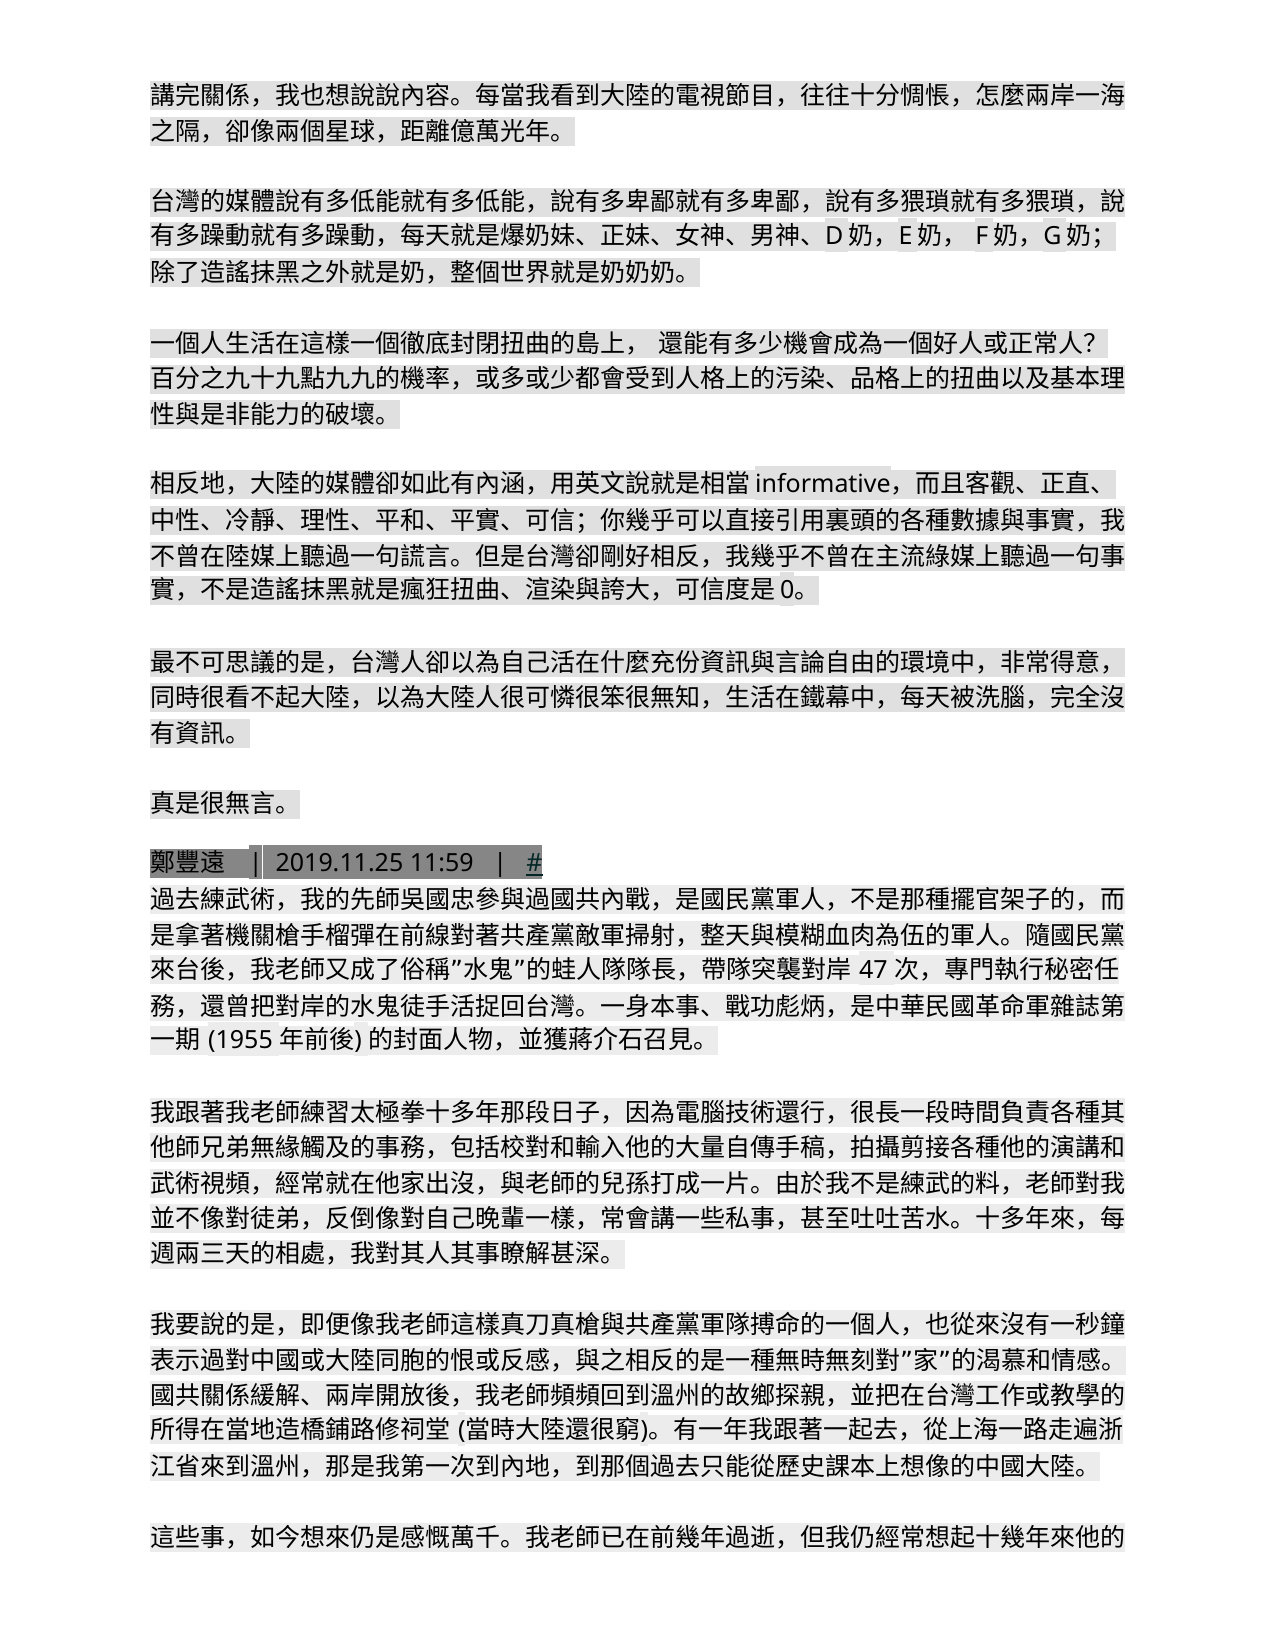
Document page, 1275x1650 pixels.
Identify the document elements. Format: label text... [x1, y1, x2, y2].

text 鄭豐遠 | 2019.11.25 11:59 | # [150, 844, 1125, 879]
text 過去練武術，我的先師吳國忠參與過國共內戰，是國民黨軍人，不是那種擺官架子的，而是拿著機關槍手榴彈在前線對著共產黨敵軍掃射，整天與模糊血肉為伍的軍人。隨國民黨來台後，我老師又成了俗稱”水鬼”的蛙人隊隊長，帶隊突襲對岸 47 次，專門執行秘密任務，還曾把對岸的水鬼徒手活捉回台灣。一身本事、戰功彪炳，是中華民國革命軍雜誌第一期 (1955 年前後) 的封面人物，並獲蔣介石召見。 我跟著我老師練習太極拳十多年那段日子，因為電腦技術還行，很長一段時間負責各種其他師兄弟無緣觸及的事務，包括校對和輸入他的大量自傳手稿，拍攝剪接各種他的演講和武術視頻，經常就在他家出沒，與老師的兒孫打成一片。由於我不是練武的料，老師對我並不像對徒弟，反倒像對自己晚輩一樣，常會講一些私事，甚至吐吐苦水。十多年來，每週兩三天的相處，我對其人其事瞭解甚深。 我要說的是，即便像我老師這樣真刀真槍與共產黨軍隊搏命的一個人，也從來沒有一秒鐘表示過對中國或大陸同胞的恨或反感，與之相反的是一種無時無刻對”家”的渴慕和情感。國共關係緩解、兩岸開放後，我老師頻頻回到溫州的故鄉探親，並把在台灣工作或教學的所得在當地造橋鋪路修祠堂 (當時大陸還很窮)。有一年我跟著一起去，從上海一路走遍浙江省來到溫州，那是我第一次到內地，到那個過去只能從歷史課本上想像的中國大陸。 這些事，如今想來仍是感慨萬千。我老師已在前幾年過逝，但我仍經常想起十幾年來他的一些事。比如我師母過去經常和我說:「唉，你老師昨晚又從惡夢驚醒了，出的一身冷汗，我只得安慰他，哄哄他，否則他再難以入眠，今天的課就甭想上了。」 八十幾歲的老人還能做些什麼惡夢要讓人哄? 拿著機槍對著同樣是中國人的敵軍掃射，看著砲彈把其他中國人炸得肢離破碎，為了職責在一片血肉模糊的中國人的屍塊上衝鋒和爬行，這就是他的惡夢。 看著現在香港和台灣這些 (特別是年輕一代) 近乎智障般的反中反華行徑，看著對岸 (特別是年輕一代) 那樣窮兵黷武的囂張氣焰，我常有一種無語問蒼天的感覺，這些人究竟知不知道自己在說什麼做什麼? 他們到底明不明白什麼是戰爭，什麼是血肉和死亡? 難道我們真的要再親身經歷一場人間悲劇才會懂得一些道理? 我的結論也是一樣: 洗腦很重要。大多數人的腦其實根本就不具備思考功能，更不會判斷是非，你不給他洗一洗 (講好聽點是薰陶)，他只會變成惡人的棋子，自甘為傷害同胞的工具。 [150, 879, 1125, 1552]
text 講完關係，我也想說說內容。每當我看到大陸的電視節目，往往十分惆悵，怎麼兩岸一海之隔，卻像兩個星球，距離億萬光年。 台灣的媒體說有多低能就有多低能，說有多卑鄙就有多卑鄙，說有多猥瑣就有多猥瑣，說有多躁動就有多躁動，每天就是爆奶妹、正妹、女神、男神、D奶，E奶， F奶，G奶；除了造謠抹黑之外就是奶，整個世界就是奶奶奶。 一個人生活在這樣一個徹底封閉扭曲的島上， 還能有多少機會成為一個好人或正常人？百分之九十九點九九的機率，或多或少都會受到人格上的污染、品格上的扭曲以及基本理性與是非能力的破壞。 相反地，大陸的媒體卻如此有內涵，用英文說就是相當informative，而且客觀、正直、中性、冷靜、理性、平和、平實、可信；你幾乎可以直接引用裏頭的各種數據與事實，我不曾在陸媒上聽過一句謊言。但是台灣卻剛好相反，我幾乎不曾在主流綠媒上聽過一句事實，不是造謠抹黑就是瘋狂扭曲、渲染與誇大，可信度是0。 最不可思議的是，台灣人卻以為自己活在什麼充份資訊與言論自由的環境中，非常得意，同時很看不起大陸，以為大陸人很可憐很笨很無知，生活在鐵幕中，每天被洗腦，完全沒有資訊。 真是很無言。 [150, 75, 1125, 819]
